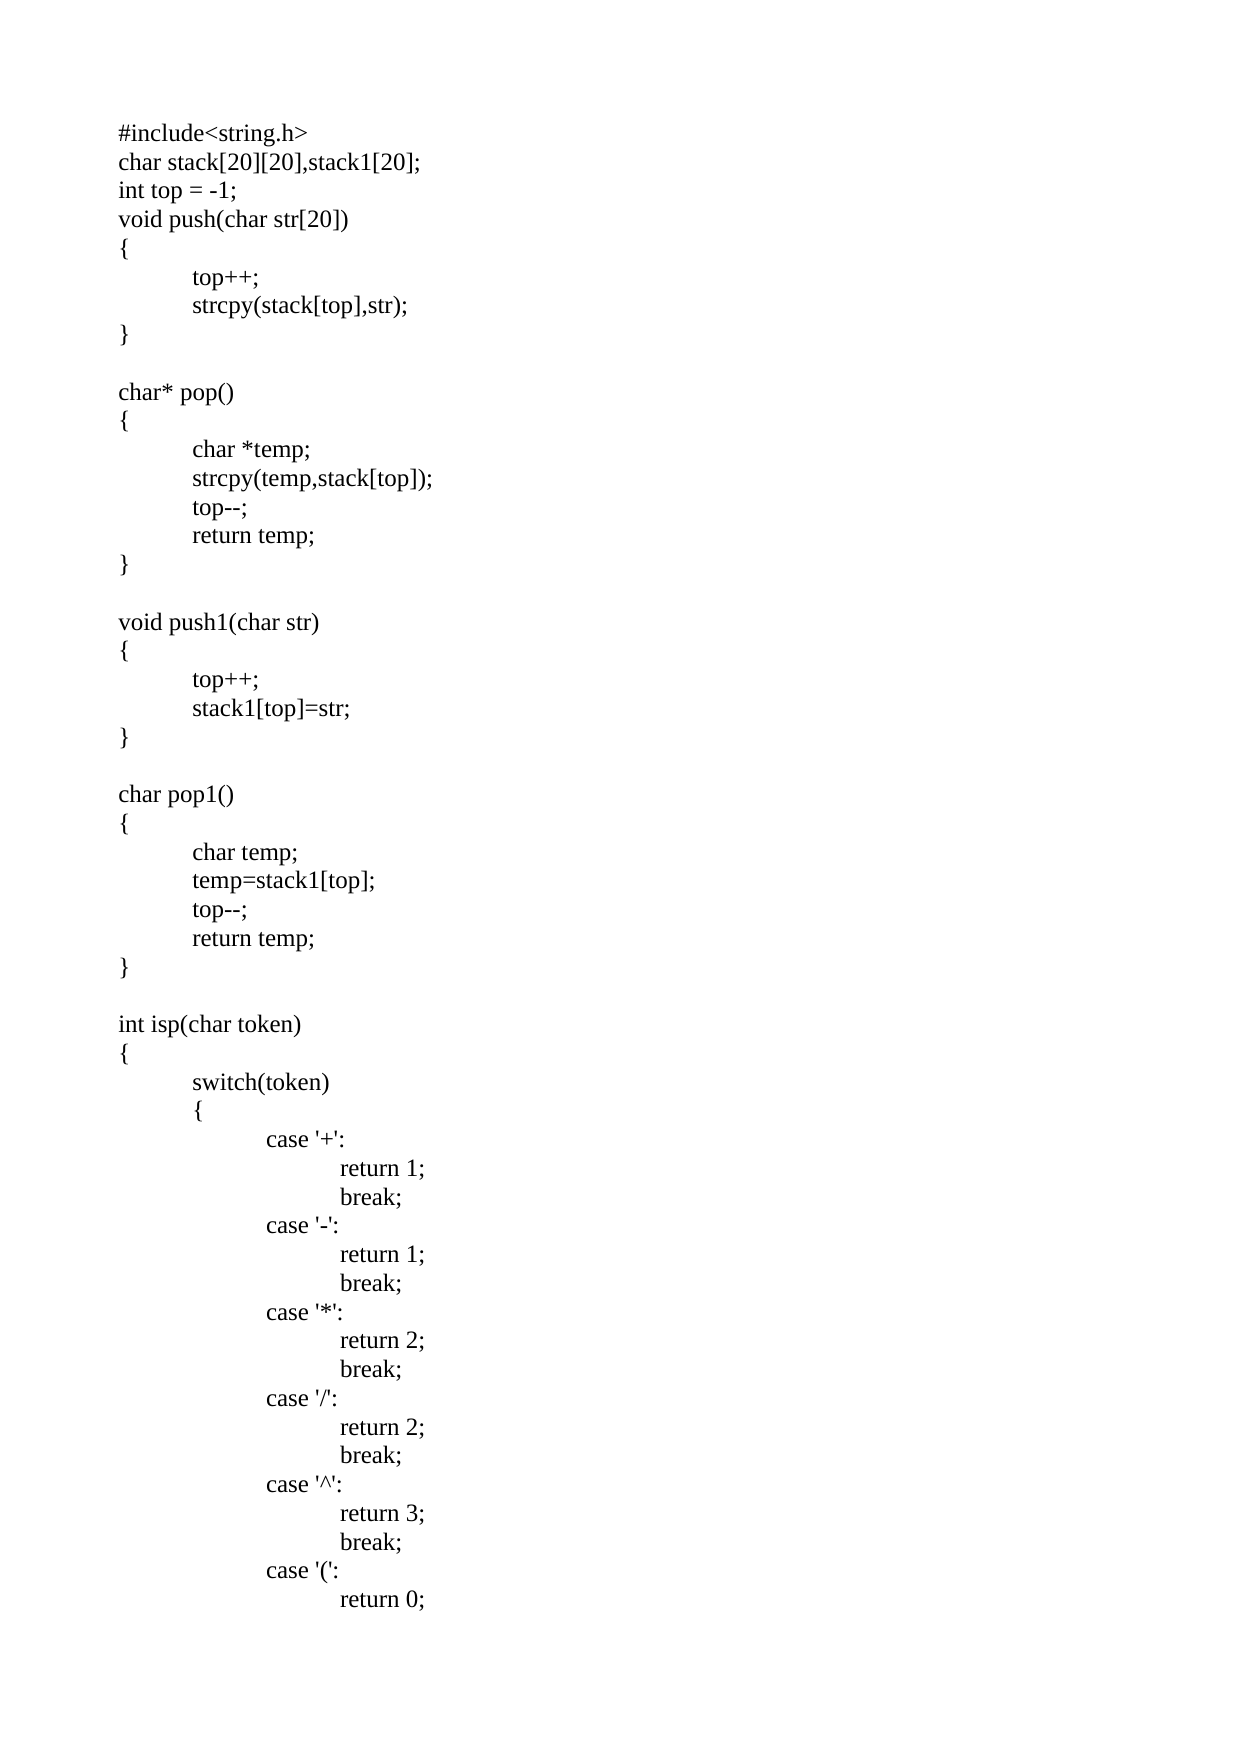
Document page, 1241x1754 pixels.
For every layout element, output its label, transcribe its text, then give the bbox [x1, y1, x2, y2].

text return 3; [118, 1498, 1122, 1527]
text temp=stack1[top]; [118, 866, 1122, 894]
text break; [118, 1354, 1122, 1383]
text return 1; [118, 1153, 1122, 1182]
text return temp; [118, 521, 1122, 549]
text } [118, 952, 1122, 981]
text break; [118, 1441, 1122, 1469]
text break; [118, 1527, 1122, 1556]
text break; [118, 1268, 1122, 1297]
text break; [118, 1182, 1122, 1211]
text stack1[top]=str; [118, 693, 1122, 722]
text void push(char str[20]) [118, 204, 1122, 233]
text { [118, 406, 1122, 434]
text } [118, 722, 1122, 751]
text switch(token) [118, 1067, 1122, 1096]
text return temp; [118, 923, 1122, 952]
text strcpy(temp,stack[top]); [118, 463, 1122, 492]
text char* pop() [118, 377, 1122, 406]
text top++; [118, 262, 1122, 291]
text case '+': [118, 1124, 1122, 1153]
text { [118, 808, 1122, 837]
text } [118, 549, 1122, 578]
text case '/': [118, 1383, 1122, 1412]
text char *temp; [118, 434, 1122, 463]
text return 2; [118, 1412, 1122, 1441]
text #include<string.h> [118, 118, 1122, 147]
text } [118, 319, 1122, 348]
text { [118, 636, 1122, 664]
text return 1; [118, 1239, 1122, 1268]
text top--; [118, 894, 1122, 923]
text case '-': [118, 1211, 1122, 1239]
text { [118, 1096, 1122, 1124]
text int isp(char token) [118, 1009, 1122, 1038]
text top++; [118, 664, 1122, 693]
text strcpy(stack[top],str); [118, 291, 1122, 319]
text void push1(char str) [118, 607, 1122, 636]
text top--; [118, 492, 1122, 521]
text case '(': [118, 1556, 1122, 1584]
text { [118, 233, 1122, 262]
text char temp; [118, 837, 1122, 866]
text char stack[20][20],stack1[20]; [118, 147, 1122, 176]
text return 0; [118, 1584, 1122, 1613]
text return 2; [118, 1326, 1122, 1354]
text case '^': [118, 1469, 1122, 1498]
text case '*': [118, 1297, 1122, 1326]
text { [118, 1038, 1122, 1067]
text char pop1() [118, 779, 1122, 808]
text int top = -1; [118, 176, 1122, 204]
